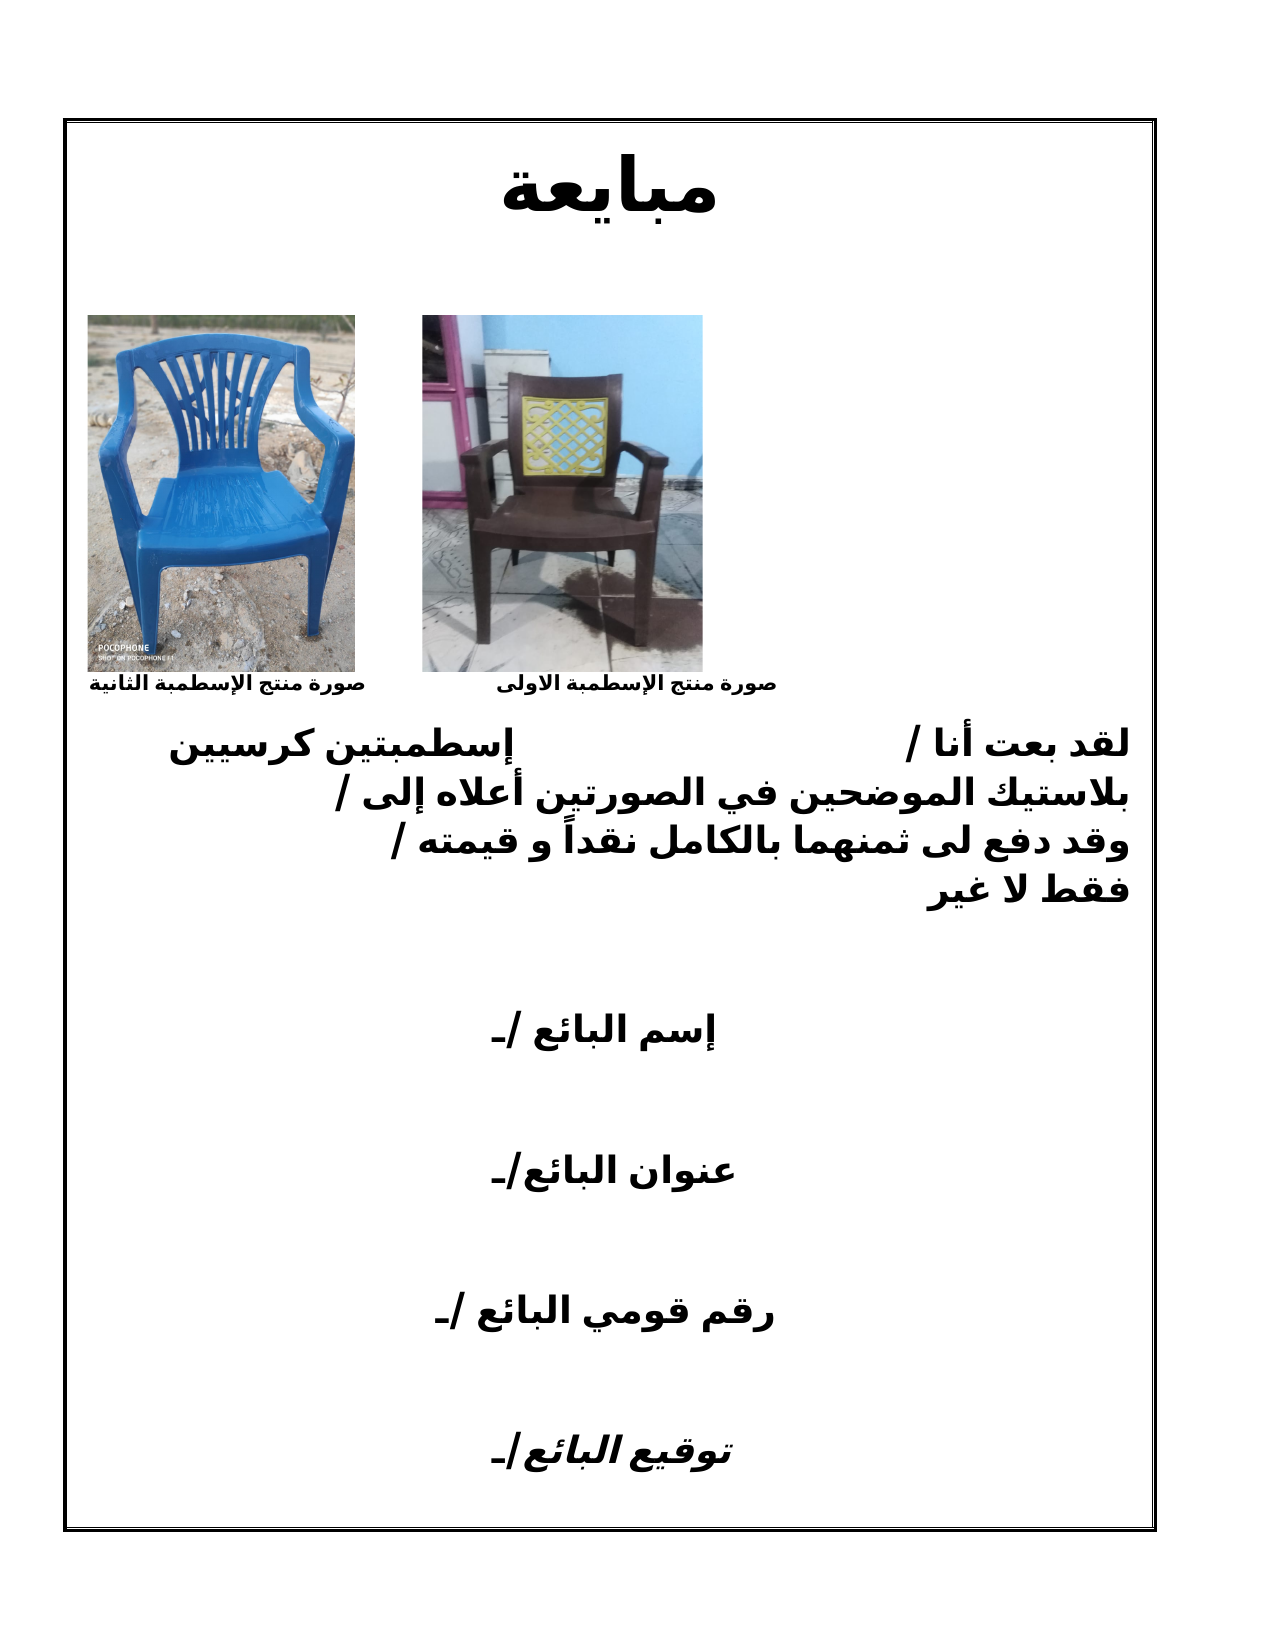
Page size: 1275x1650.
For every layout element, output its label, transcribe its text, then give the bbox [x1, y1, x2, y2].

text صورة منتج الإسطمبة الاولى صورة منتج الإسطمبة الثانية [88, 334, 1131, 699]
text مبايعة [88, 144, 1131, 242]
text توقيع البائع/ـ [88, 1428, 1131, 1479]
text لقد بعت أنا / إسطمبتين كرسيين بلاستيك الموضحين في الصورتين أعلاه إلى / وقد دفع لى ثمنهما بالكامل نقداً و قيمته / فقط لا غير [88, 722, 1131, 918]
picture [422, 315, 703, 672]
text رقم قومي البائع /ـ [88, 1288, 1131, 1338]
text عنوان البائع/ـ [88, 1148, 1131, 1198]
text إسم البائع /ـ [88, 1008, 1131, 1058]
picture [87, 315, 355, 672]
